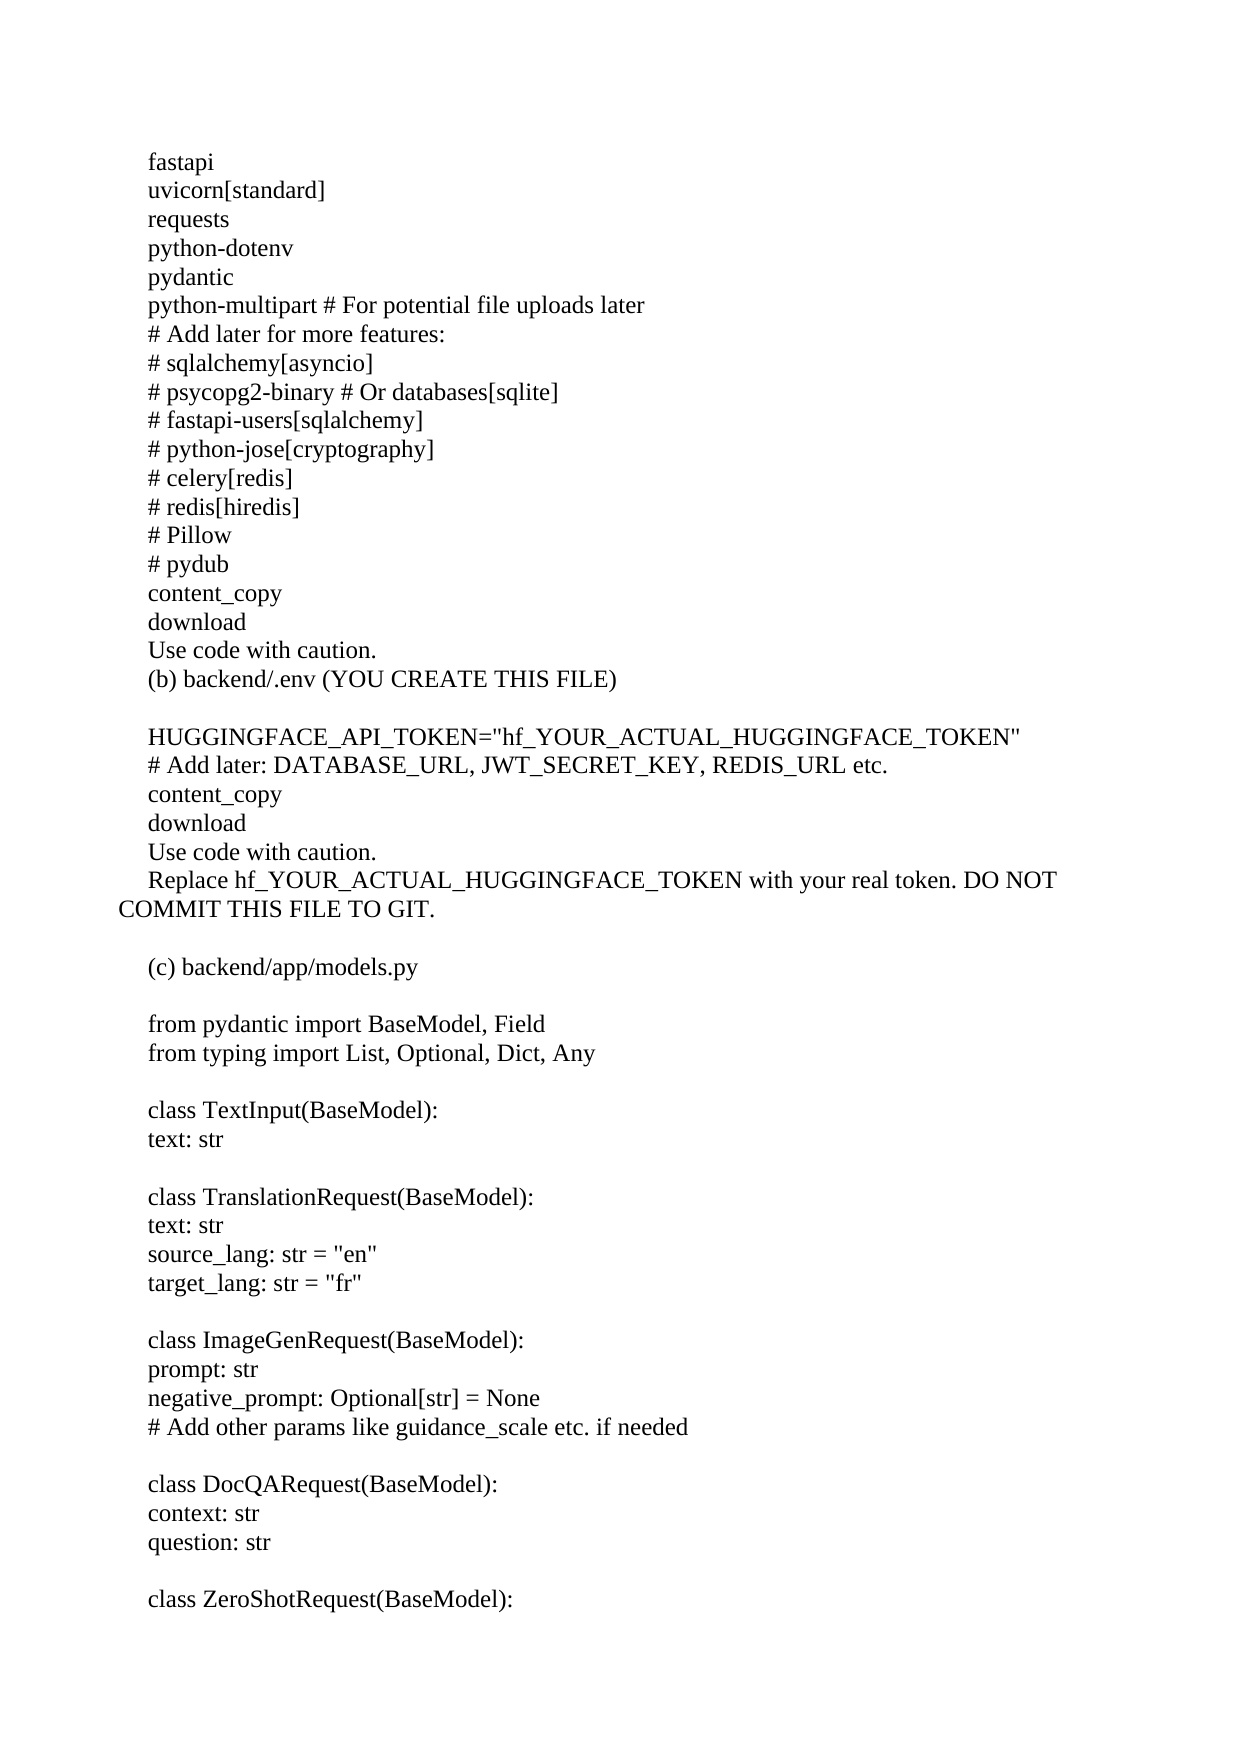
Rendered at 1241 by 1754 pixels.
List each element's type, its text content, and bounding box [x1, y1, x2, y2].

text fastapi [118, 147, 1122, 176]
text # psycopg2-binary # Or databases[sqlite] [118, 377, 1122, 406]
text target_lang: str = "fr" [118, 1268, 1122, 1297]
text (c) backend/app/models.py [118, 952, 1122, 981]
text context: str [118, 1498, 1122, 1527]
text prompt: str [118, 1354, 1122, 1383]
text Use code with caution. [118, 837, 1122, 866]
text # Add later for more features: [118, 319, 1122, 348]
text # Add later: DATABASE_URL, JWT_SECRET_KEY, REDIS_URL etc. [118, 751, 1122, 779]
text from typing import List, Optional, Dict, Any [118, 1038, 1122, 1067]
text # celery[redis] [118, 463, 1122, 492]
text class TextInput(BaseModel): [118, 1096, 1122, 1124]
text download [118, 808, 1122, 837]
text Replace hf_YOUR_ACTUAL_HUGGINGFACE_TOKEN with your real token. DO NOT COMMIT THIS FILE TO GIT. [118, 866, 1122, 923]
text # pydub [118, 549, 1122, 578]
text question: str [118, 1527, 1122, 1556]
text content_copy [118, 779, 1122, 808]
text text: str [118, 1211, 1122, 1239]
text negative_prompt: Optional[str] = None [118, 1383, 1122, 1412]
text python-dotenv [118, 233, 1122, 262]
text uvicorn[standard] [118, 176, 1122, 204]
text HUGGINGFACE_API_TOKEN="hf_YOUR_ACTUAL_HUGGINGFACE_TOKEN" [118, 722, 1122, 751]
text # Add other params like guidance_scale etc. if needed [118, 1412, 1122, 1441]
text class ZeroShotRequest(BaseModel): [118, 1584, 1122, 1613]
text pydantic [118, 262, 1122, 291]
text # fastapi-users[sqlalchemy] [118, 406, 1122, 434]
text content_copy [118, 578, 1122, 607]
text class ImageGenRequest(BaseModel): [118, 1326, 1122, 1354]
text class DocQARequest(BaseModel): [118, 1469, 1122, 1498]
text (b) backend/.env (YOU CREATE THIS FILE) [118, 664, 1122, 693]
text # python-jose[cryptography] [118, 434, 1122, 463]
text from pydantic import BaseModel, Field [118, 1009, 1122, 1038]
text # Pillow [118, 521, 1122, 549]
text text: str [118, 1124, 1122, 1153]
text download [118, 607, 1122, 636]
text # sqlalchemy[asyncio] [118, 348, 1122, 377]
text class TranslationRequest(BaseModel): [118, 1182, 1122, 1211]
text Use code with caution. [118, 636, 1122, 664]
text python-multipart # For potential file uploads later [118, 291, 1122, 319]
text requests [118, 204, 1122, 233]
text # redis[hiredis] [118, 492, 1122, 521]
text source_lang: str = "en" [118, 1239, 1122, 1268]
